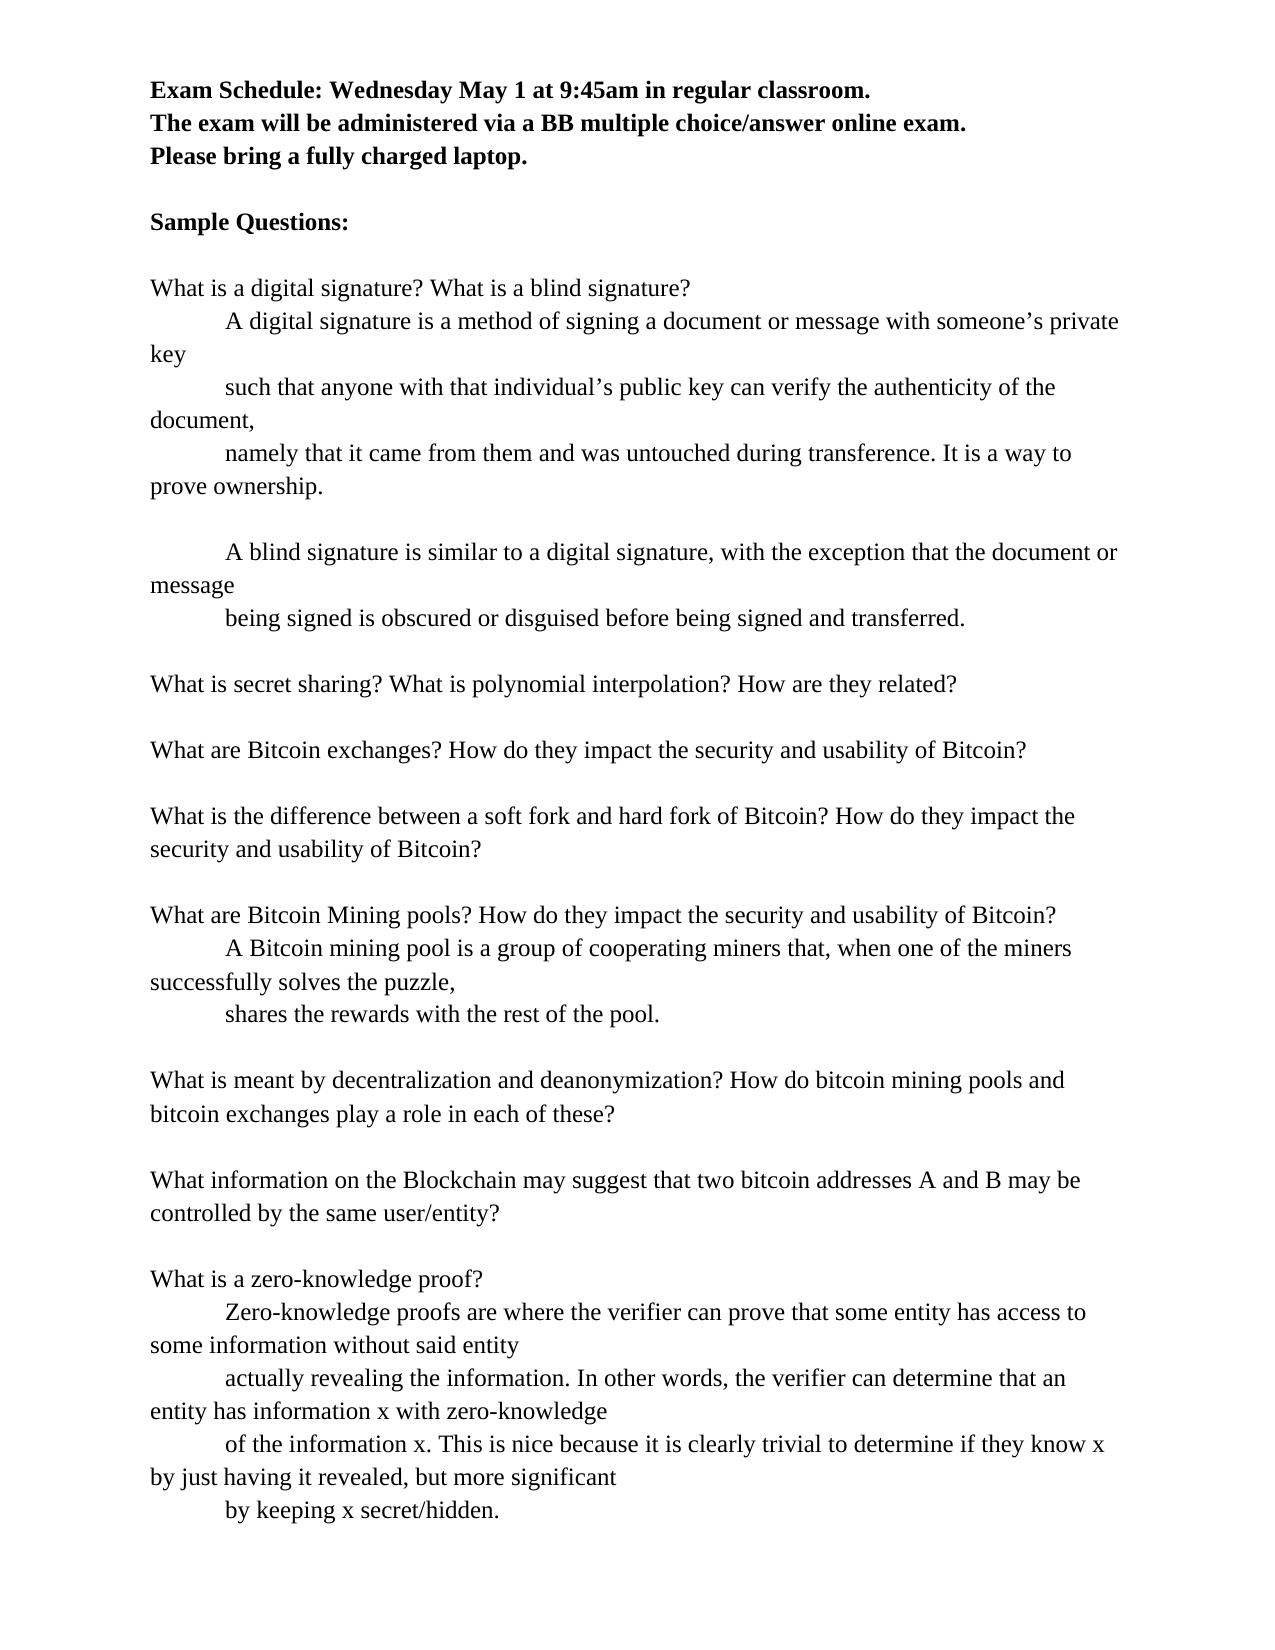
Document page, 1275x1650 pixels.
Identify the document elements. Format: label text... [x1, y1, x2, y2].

text being signed is obscured or disguised before being signed and transferred. [150, 603, 1125, 632]
text What is a digital signature? What is a blind signature? [150, 273, 1125, 302]
text Sample Questions: [150, 207, 1125, 236]
text What is the difference between a soft fork and hard fork of Bitcoin? How do they impact the security and usability of Bitcoin? [150, 768, 1125, 863]
text A Bitcoin mining pool is a group of cooperating miners that, when one of the miners successfully solves the puzzle, [150, 933, 1125, 995]
text Zero-knowledge proofs are where the verifier can prove that some entity has access to some information without said entity [150, 1297, 1125, 1358]
text What is secret sharing? What is polynomial interpolation? How are they related? [150, 636, 1125, 698]
text of the information x. This is nice because it is clearly trivial to determine if they know x by just having it revealed, but more significant [150, 1429, 1125, 1491]
text A digital signature is a method of signing a document or message with someone’s private key [150, 306, 1125, 368]
text What information on the Blockchain may suggest that two bitcoin addresses A and B may be controlled by the same user/entity? [150, 1132, 1125, 1226]
text A blind signature is similar to a digital signature, with the exception that the document or message [150, 537, 1125, 599]
text namely that it came from them and was untouched during transference. It is a way to prove ownership. [150, 438, 1125, 500]
text What is a zero-knowledge proof? [150, 1231, 1125, 1292]
text actually revealing the information. In other words, the verifier can determine that an entity has information x with zero-knowledge [150, 1363, 1125, 1424]
text shares the rewards with the rest of the pool. [150, 999, 1125, 1028]
text What is meant by decentralization and deanonymization? How do bitcoin mining pools and bitcoin exchanges play a role in each of these? [150, 1033, 1125, 1127]
text such that anyone with that individual’s public key can verify the authenticity of the document, [150, 372, 1125, 434]
text What are Bitcoin Mining pools? How do they impact the security and usability of Bitcoin? [150, 901, 1125, 929]
text Exam Schedule: Wednesday May 1 at 9:45am in regular classroom. The exam will be administered via a BB multiple choice/answer online exam. Please bring a fully charged laptop. [150, 75, 1125, 170]
text What are Bitcoin exchanges? How do they impact the security and usability of Bitcoin? [150, 702, 1125, 764]
text by keeping x secret/hidden. [150, 1495, 1125, 1524]
